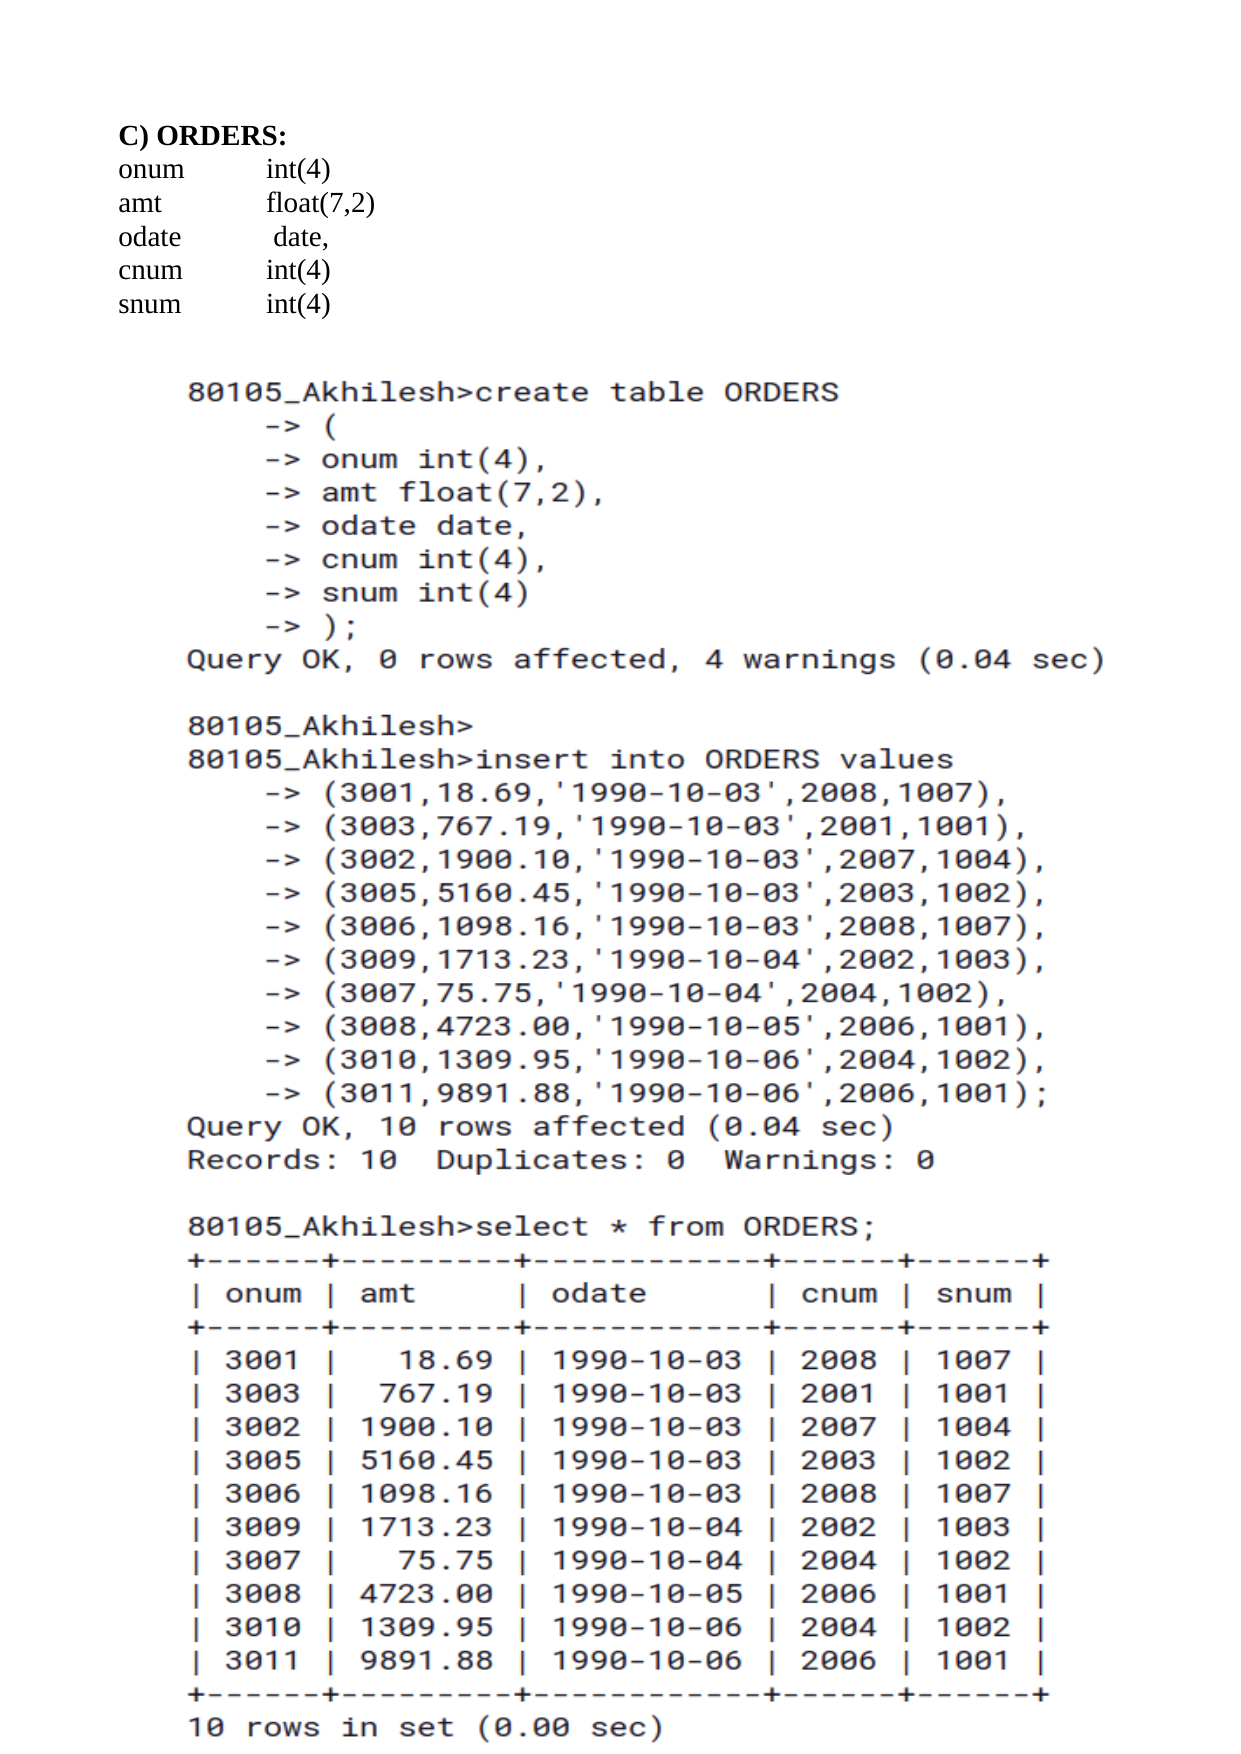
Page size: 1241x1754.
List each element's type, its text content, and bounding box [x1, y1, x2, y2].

text snum int(4) [118, 286, 1122, 319]
text onum int(4) [118, 152, 1122, 185]
text cnum int(4) [118, 252, 1122, 286]
text C) ORDERS: [118, 118, 1122, 152]
picture [185, 374, 1114, 1754]
text odate date, [118, 219, 1122, 252]
text amt float(7,2) [118, 185, 1122, 219]
